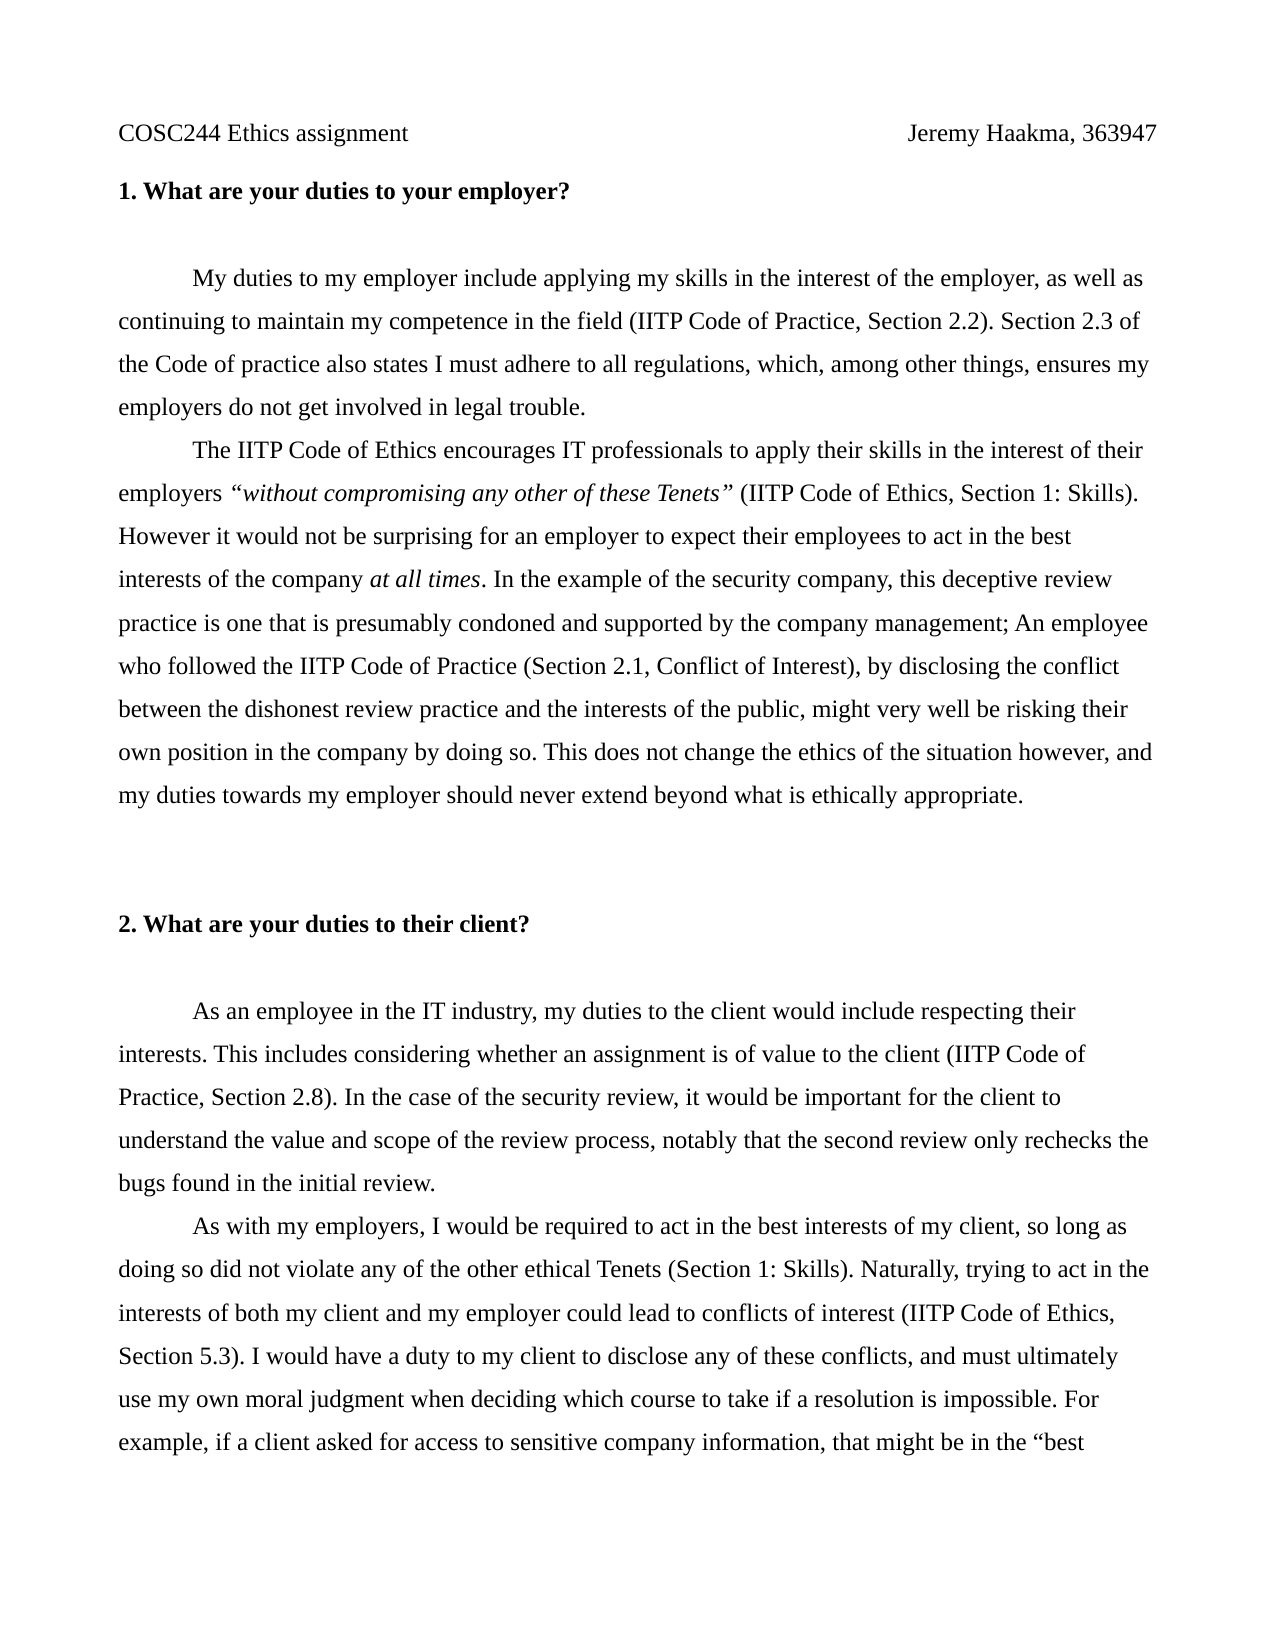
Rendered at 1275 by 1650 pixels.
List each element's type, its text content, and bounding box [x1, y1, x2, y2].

text As with my employers, I would be required to act in the best interests of my client, so long as doing so did not violate any of the other ethical Tenets (Section 1: Skills). Naturally, trying to act in the interests of both my client and my employer could lead to conflicts of interest (IITP Code of Ethics, Section 5.3). I would have a duty to my client to disclose any of these conflicts, and must ultimately use my own moral judgment when deciding which course to take if a resolution is impossible. For example, if a client asked for access to sensitive company information, that might be in the “best [118, 1211, 1157, 1456]
text My duties to my employer include applying my skills in the interest of the employer, as well as continuing to maintain my competence in the field (IITP Code of Practice, Section 2.2). Section 2.3 of the Code of practice also states I must adhere to all regulations, which, among other things, ensures my employers do not get involved in legal trouble. [118, 263, 1157, 421]
text 1. What are your duties to your employer? [118, 176, 1157, 205]
text As an employee in the IT industry, my duties to the client would include respecting their interests. This includes considering whether an assignment is of value to the client (IITP Code of Practice, Section 2.8). In the case of the security review, it would be important for the client to understand the value and scope of the review process, notably that the second review only rechecks the bugs found in the initial review. [118, 996, 1157, 1197]
text 2. What are your duties to their client? [118, 909, 1157, 938]
text The IITP Code of Ethics encourages IT professionals to apply their skills in the interest of their employers “without compromising any other of these Tenets” (IITP Code of Ethics, Section 1: Skills). However it would not be surprising for an employer to expect their employees to act in the best interests of the company at all times. In the example of the security company, this deceptive­ review practice is one that is presumably condoned and supported by the company management; An employee who followed the IITP Code of Practice (Section 2.1, Conflict of Interest), by disclosing the conflict between the dishonest review practice and the interests of the public, might very well be risking their own position in the company by doing so. This does not change the ethics of the situation however, and my duties towards my employer should never extend beyond what is ethically appropriate. [118, 435, 1157, 809]
